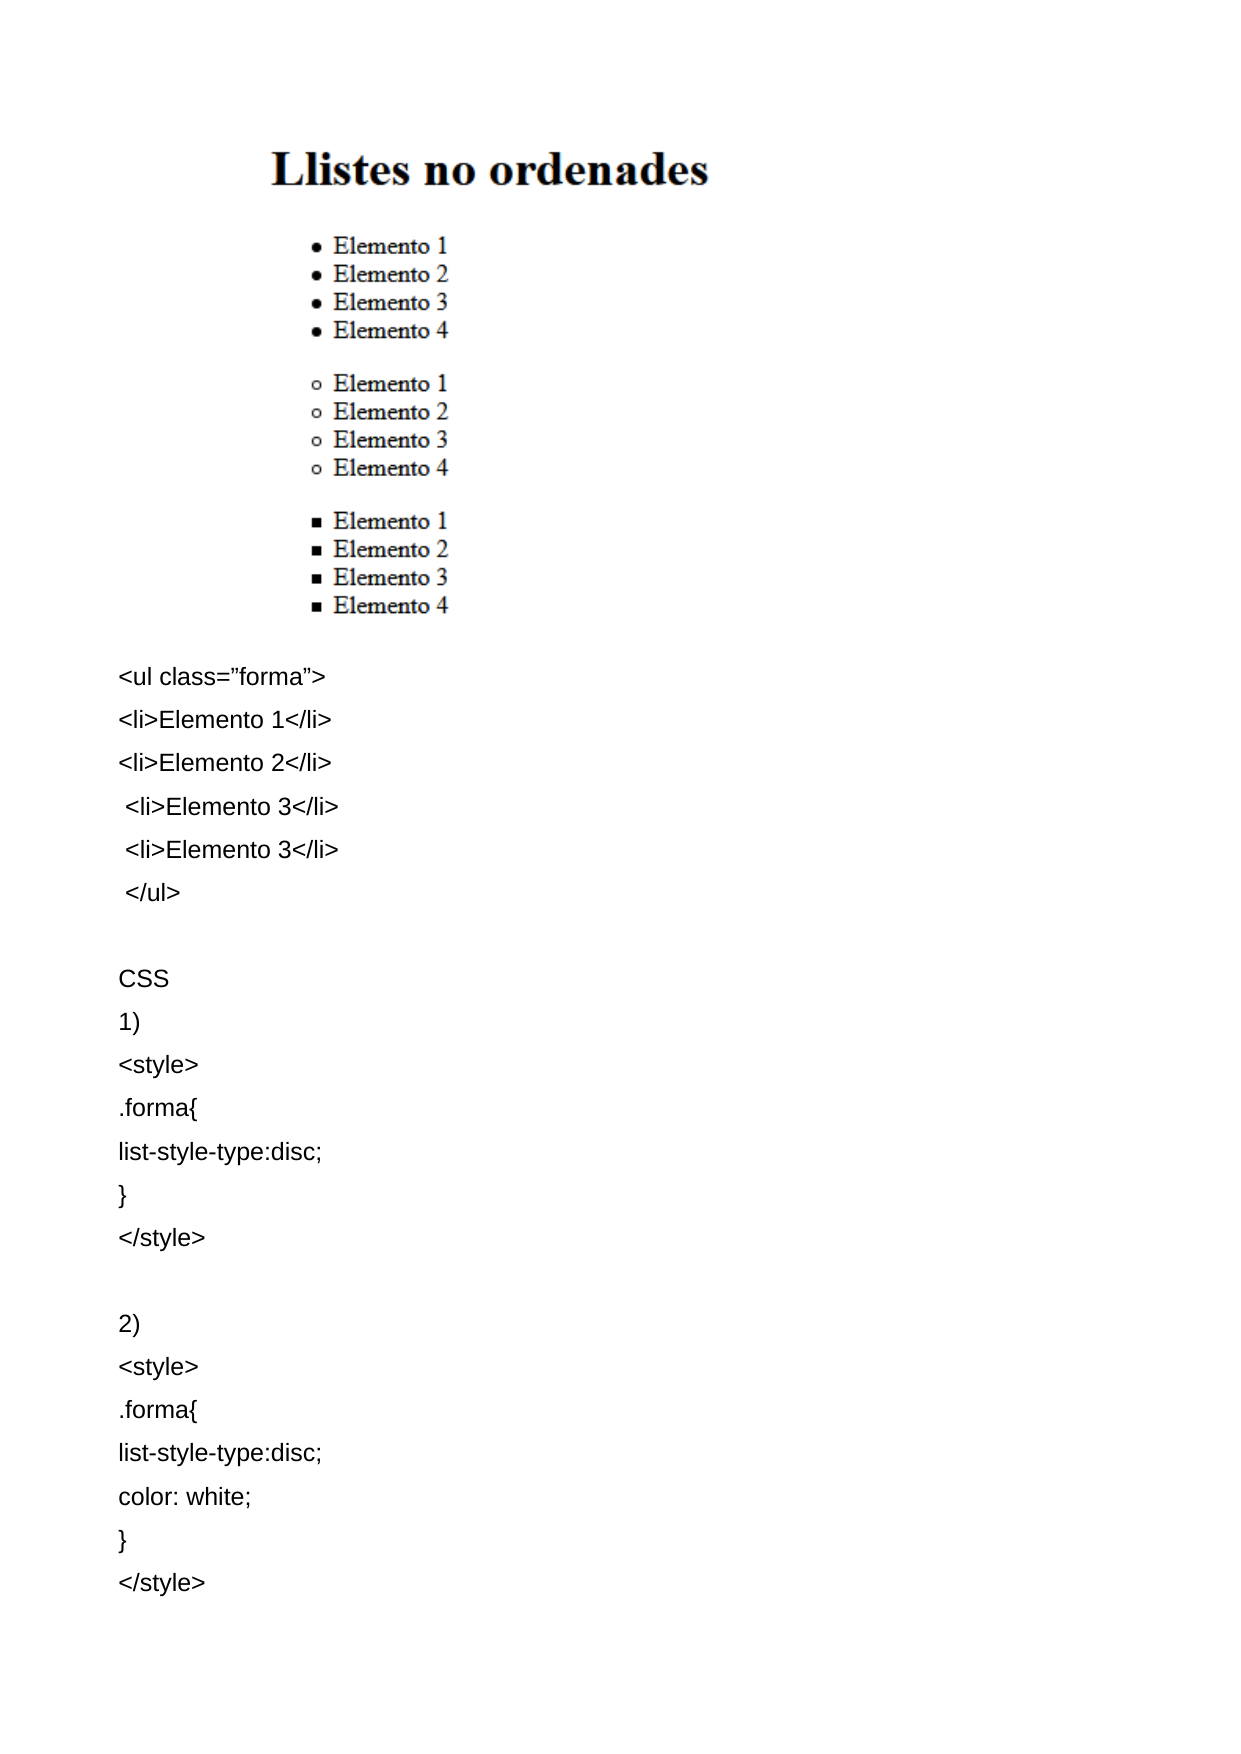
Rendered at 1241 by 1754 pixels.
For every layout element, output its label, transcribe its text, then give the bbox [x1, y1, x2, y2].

text 1) [118, 1007, 1122, 1036]
text CSS [118, 964, 1122, 993]
text <style> [118, 1352, 1122, 1381]
text </ul> [118, 878, 1122, 906]
text <li>Elemento 3</li> [118, 791, 1122, 820]
text color: white; [118, 1481, 1122, 1510]
text .forma{ [118, 1395, 1122, 1424]
text <li>Elemento 3</li> [118, 834, 1122, 863]
text } [118, 1179, 1122, 1208]
text list-style-type:disc; [118, 1438, 1122, 1467]
text <li>Elemento 1</li> [118, 705, 1122, 734]
text </style> [118, 1223, 1122, 1251]
text <ul class=”forma”> [118, 118, 1122, 691]
picture [262, 118, 726, 648]
text } [118, 1524, 1122, 1553]
text <li>Elemento 2</li> [118, 748, 1122, 777]
text <style> [118, 1050, 1122, 1079]
text 2) [118, 1309, 1122, 1338]
text .forma{ [118, 1093, 1122, 1122]
text list-style-type:disc; [118, 1136, 1122, 1165]
text </style> [118, 1568, 1122, 1596]
